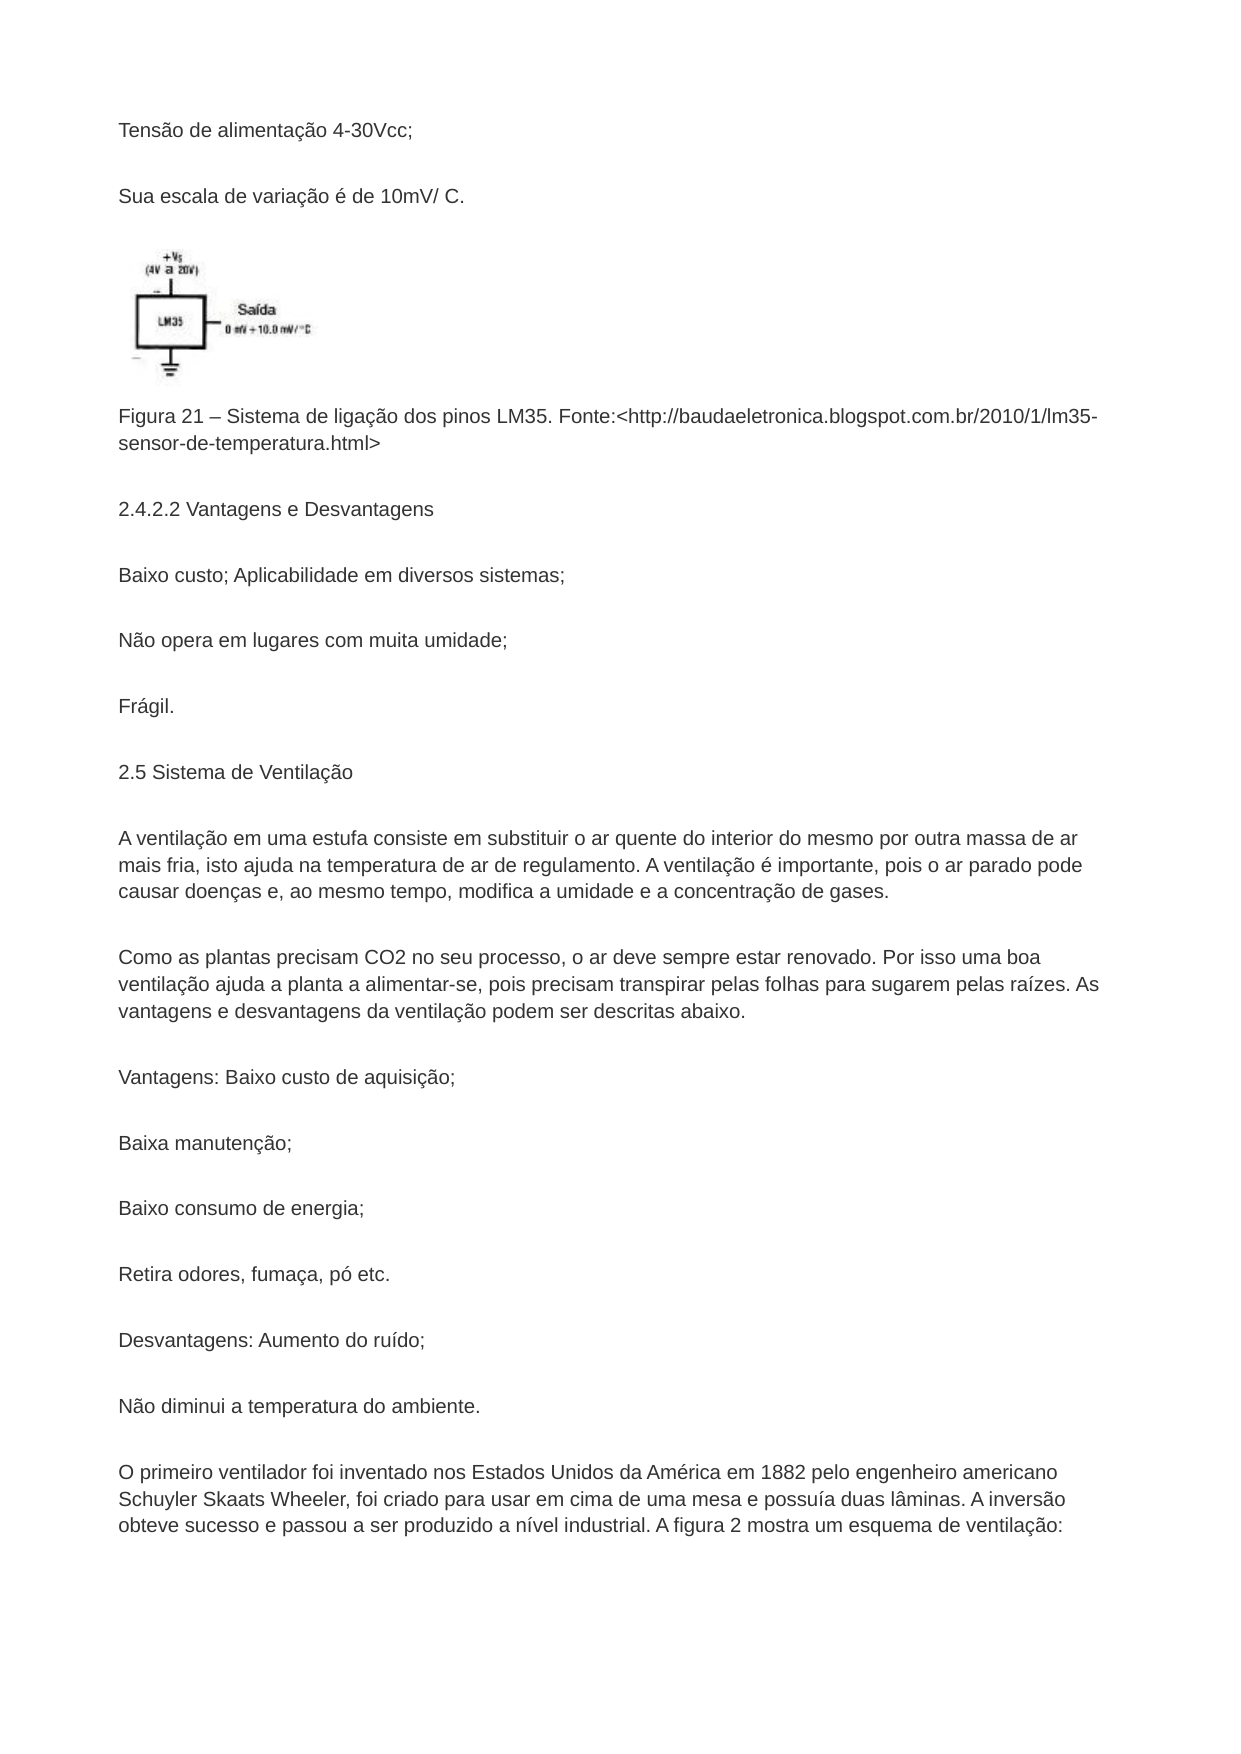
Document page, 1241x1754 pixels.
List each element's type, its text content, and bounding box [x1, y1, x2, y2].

text Não opera em lugares com muita umidade; [118, 629, 1122, 652]
text Como as plantas precisam CO2 no seu processo, o ar deve sempre estar renovado. Por isso uma boa ventilação ajuda a planta a alimentar-se, pois precisam transpirar pelas folhas para sugarem pelas raízes. As vantagens e desvantagens da ventilação podem ser descritas abaixo. [118, 946, 1122, 1023]
text Baixo consumo de energia; [118, 1197, 1122, 1220]
text Retira odores, fumaça, pó etc. [118, 1263, 1122, 1286]
text Não diminui a temperatura do ambiente. [118, 1394, 1122, 1418]
picture [118, 249, 320, 386]
text Sua escala de variação é de 10mV/ C. [118, 184, 1122, 207]
text Frágil. [118, 695, 1122, 718]
text Figura 21 – Sistema de ligação dos pinos LM35. Fonte:<http://baudaeletronica.blogspot.com.br/2010/1/lm35-sensor-de-temperatura.html> [118, 404, 1122, 455]
text Tensão de alimentação 4-30Vcc; [118, 118, 1122, 141]
text 2.5 Sistema de Ventilação [118, 761, 1122, 784]
text A ventilação em uma estufa consiste em substituir o ar quente do interior do mesmo por outra massa de ar mais fria, isto ajuda na temperatura de ar de regulamento. A ventilação é importante, pois o ar parado pode causar doenças e, ao mesmo tempo, modifica a umidade e a concentração de gases. [118, 826, 1122, 903]
text Baixo custo; Aplicabilidade em diversos sistemas; [118, 563, 1122, 586]
text Vantagens: Baixo custo de aquisição; [118, 1065, 1122, 1088]
text Desvantagens: Aumento do ruído; [118, 1328, 1122, 1352]
text 2.4.2.2 Vantagens e Desvantagens [118, 497, 1122, 521]
text Baixa manutenção; [118, 1131, 1122, 1154]
text O primeiro ventilador foi inventado nos Estados Unidos da América em 1882 pelo engenheiro americano Schuyler Skaats Wheeler, foi criado para usar em cima de uma mesa e possuía duas lâminas. A inversão obteve sucesso e passou a ser produzido a nível industrial. A figura 2 mostra um esquema de ventilação: [118, 1460, 1122, 1537]
